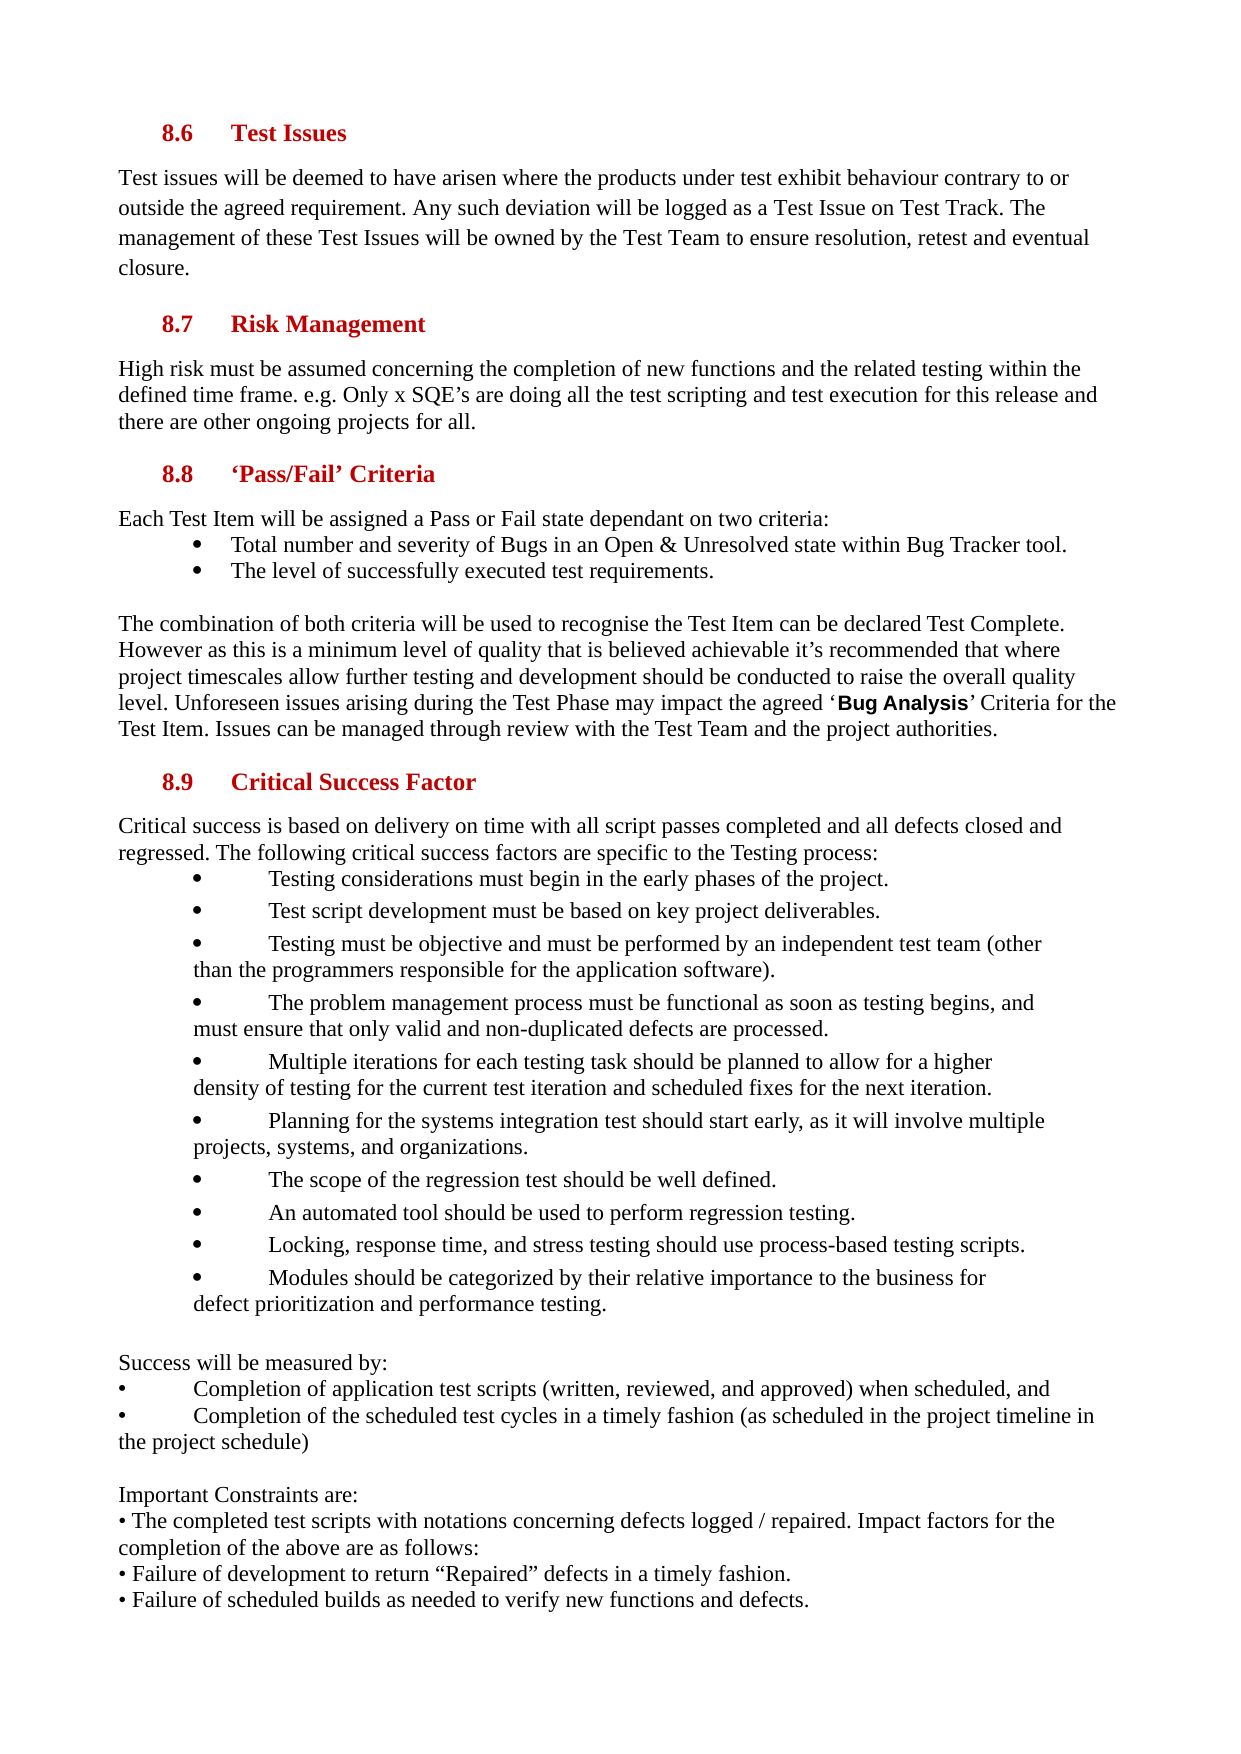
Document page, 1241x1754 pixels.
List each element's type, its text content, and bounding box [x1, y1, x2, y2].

text Success will be measured by: [118, 1349, 1122, 1376]
text Each Test Item will be assigned a Pass or Fail state dependant on two criteria: [118, 504, 1122, 531]
list Completion of the scheduled test cycles in a timely fashion (as scheduled in the project timeline in the project schedule) [118, 1402, 1122, 1454]
list An automated tool should be used to perform regression testing. [193, 1199, 1047, 1225]
subtitle Critical Success Factor [156, 767, 1122, 796]
subtitle Test Issues [155, 118, 1122, 147]
list Modules should be categorized by their relative importance to the business for defect prioritization and performance testing. [193, 1264, 1047, 1317]
list Planning for the systems integration test should start early, as it will involve multiple projects, systems, and organizations. [193, 1107, 1047, 1160]
text • Failure of development to return “Repaired” defects in a timely fashion. [118, 1560, 1122, 1586]
list Test script development must be based on key project deliverables. [193, 898, 1047, 924]
subtitle ‘Pass/Fail’ Criteria [156, 459, 1122, 488]
list Total number and severity of Bugs in an Open & Unresolved state within Bug Tracker tool. [193, 531, 1122, 557]
text Important Constraints are: [118, 1481, 1122, 1507]
list The problem management process must be functional as soon as testing begins, and must ensure that only valid and non-duplicated defects are processed. [193, 989, 1047, 1042]
list Locking, response time, and stress testing should use process-based testing scripts. [193, 1231, 1047, 1258]
text • Failure of scheduled builds as needed to verify new functions and defects. [118, 1586, 1122, 1613]
list The level of successfully executed test requirements. [193, 557, 1122, 584]
list Multiple iterations for each testing task should be planned to allow for a higher density of testing for the current test iteration and scheduled fixes for the next iteration. [193, 1048, 1047, 1101]
list Testing must be objective and must be performed by an independent test team (other than the programmers responsible for the application software). [193, 930, 1047, 983]
subtitle Test issues will be deemed to have arisen where the products under test exhibit behaviour contrary to or outside the agreed requirement. Any such deviation will be logged as a Test Issue on Test Track. The management of these Test Issues will be owned by the Test Team to ensure resolution, retest and eventual closure. [118, 164, 1122, 281]
text Critical success is based on delivery on time with all script passes completed and all defects closed and regressed. The following critical success factors are specific to the Testing process: [118, 812, 1122, 865]
list Testing considerations must begin in the early phases of the project. [193, 865, 1047, 891]
subtitle Risk Management [155, 309, 1122, 338]
text High risk must be assumed concerning the completion of new functions and the related testing within the defined time frame. e.g. Only x SQE’s are doing all the test scripting and test execution for this release and there are other ongoing projects for all. [118, 355, 1122, 434]
list Completion of application test scripts (written, reviewed, and approved) when scheduled, and [118, 1376, 1122, 1402]
text The combination of both criteria will be used to recognise the Test Item can be declared Test Complete. However as this is a minimum level of quality that is believed achievable it’s recommended that where project timescales allow further testing and development should be conducted to raise the overall quality level. Unforeseen issues arising during the Test Phase may impact the agreed ‘Bug Analysis’ Criteria for the Test Item. Issues can be managed through review with the Test Team and the project authorities. [118, 610, 1122, 742]
list The scope of the regression test should be well defined. [193, 1166, 1047, 1192]
text • The completed test scripts with notations concerning defects logged / repaired. Impact factors for the completion of the above are as follows: [118, 1507, 1122, 1560]
